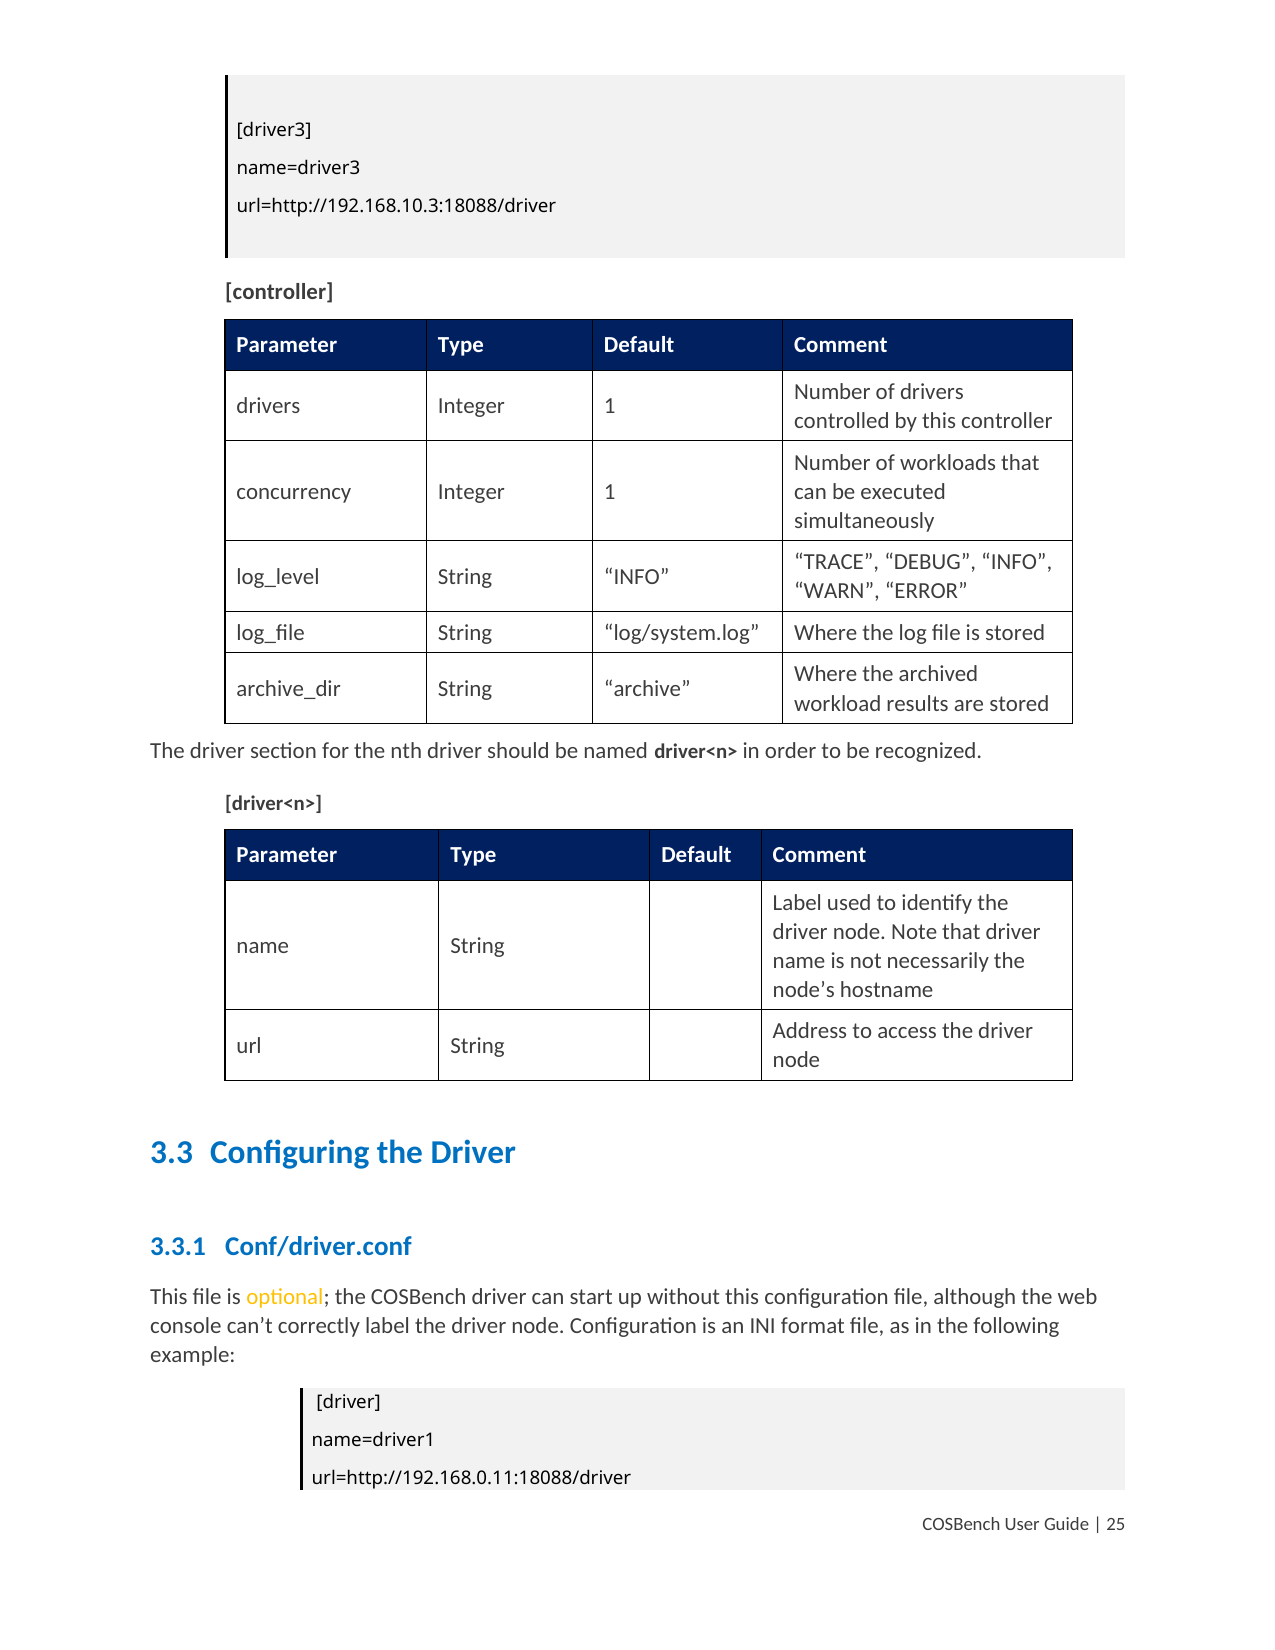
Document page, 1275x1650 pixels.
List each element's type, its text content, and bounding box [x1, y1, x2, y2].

table_cell 1 [593, 441, 782, 540]
table_cell url [226, 1010, 438, 1080]
table_cell archive_dir [226, 653, 426, 723]
text url=http://192.168.10.3:18088/driver [228, 192, 1125, 217]
text This file is optional; the COSBench driver can start up without this configuration file, although the web console can’t correctly label the driver node. Configuration is an INI format file, as in the following example: [150, 1282, 1125, 1368]
table_cell Integer [427, 371, 592, 440]
table_cell [650, 881, 761, 1009]
table_cell log_level [226, 541, 426, 611]
table_header Default [650, 830, 761, 880]
text [driver] [303, 1388, 1125, 1414]
table_cell Integer [427, 441, 592, 540]
table_header Parameter [226, 830, 438, 880]
table_cell String [439, 881, 649, 1009]
table_cell “INFO” [593, 541, 782, 611]
table_cell String [427, 541, 592, 611]
table_header Comment [762, 830, 1072, 880]
table_header Type [427, 320, 592, 370]
table_cell “TRACE”, “DEBUG”, “INFO”, “WARN”, “ERROR” [783, 541, 1072, 611]
table_cell Number of workloads that can be executed simultaneously [783, 441, 1072, 540]
text [controller] [225, 277, 1125, 305]
table_cell drivers [226, 371, 426, 440]
table_cell Label used to identify the driver node. Note that driver name is not necessarily the node’s hostname [762, 881, 1072, 1009]
table_cell “archive” [593, 653, 782, 723]
text [driver3] [228, 116, 1125, 141]
table_cell String [427, 612, 592, 652]
table_cell Where the log file is stored [783, 612, 1072, 652]
table_header Type [439, 830, 649, 880]
table_header Parameter [226, 320, 426, 370]
text The driver section for the nth driver should be named driver<n> in order to be recognized. [150, 736, 1125, 764]
subtitle Conf/driver.conf [150, 1229, 1125, 1262]
table_cell Where the archived workload results are stored [783, 653, 1072, 723]
table_cell Number of drivers controlled by this controller [783, 371, 1072, 440]
text name=driver3 [228, 154, 1125, 179]
text url=http://192.168.0.11:18088/driver [303, 1464, 1125, 1490]
table_cell “log/system.log” [593, 612, 782, 652]
table_cell log_file [226, 612, 426, 652]
table_header Comment [783, 320, 1072, 370]
table_cell concurrency [226, 441, 426, 540]
table_cell String [427, 653, 592, 723]
text [driver<n>] [225, 791, 1125, 816]
text name=driver1 [303, 1426, 1125, 1452]
table_cell [650, 1010, 761, 1080]
table_cell String [439, 1010, 649, 1080]
table_cell Address to access the driver node [762, 1010, 1072, 1080]
table_cell 1 [593, 371, 782, 440]
table_cell name [226, 881, 438, 1009]
table_header Default [593, 320, 782, 370]
subtitle Configuring the Driver [150, 1131, 1125, 1172]
